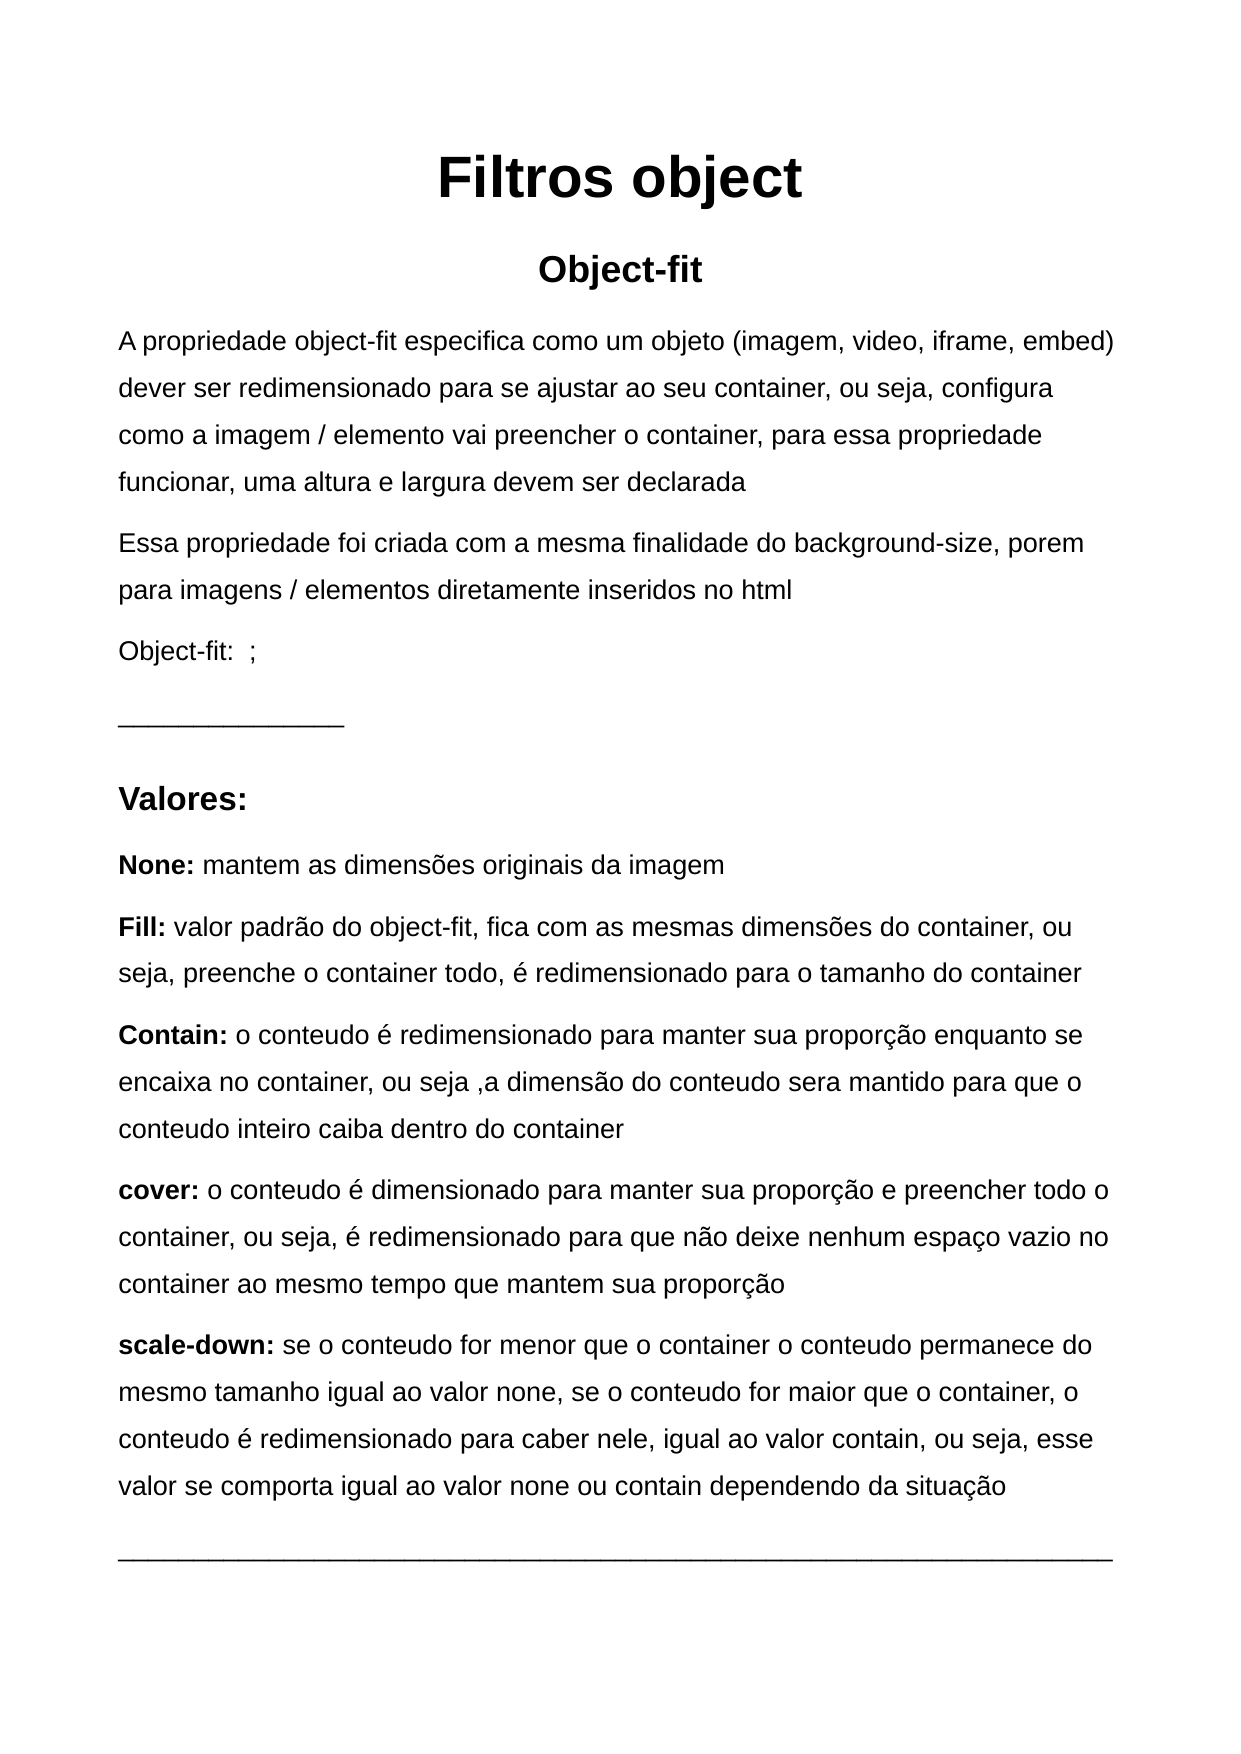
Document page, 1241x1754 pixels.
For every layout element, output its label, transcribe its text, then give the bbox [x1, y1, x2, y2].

text Fill: valor padrão do object-fit, fica com as mesmas dimensões do container, ou seja, preenche o container todo, é redimensionado para o tamanho do container [118, 911, 1122, 989]
text _______________ [118, 697, 1122, 728]
text __________________________________________________________________ [118, 1531, 1122, 1563]
subtitle Object-fit [118, 248, 1122, 291]
title Filtros object [118, 143, 1122, 210]
text A propriedade object-fit especifica como um objeto (imagem, video, iframe, embed) dever ser redimensionado para se ajustar ao seu container, ou seja, configura como a imagem / elemento vai preencher o container, para essa propriedade funcionar, uma altura e largura devem ser declarada [118, 325, 1122, 497]
subtitle Valores: [118, 779, 1122, 817]
text Contain: o conteudo é redimensionado para manter sua proporção enquanto se encaixa no container, ou seja ,a dimensão do conteudo sera mantido para que o conteudo inteiro caiba dentro do container [118, 1019, 1122, 1144]
text None: mantem as dimensões originais da imagem [118, 849, 1122, 880]
text scale-down: se o conteudo for menor que o container o conteudo permanece do mesmo tamanho igual ao valor none, se o conteudo for maior que o container, o conteudo é redimensionado para caber nele, igual ao valor contain, ou seja, esse valor se comporta igual ao valor none ou contain dependendo da situação [118, 1329, 1122, 1501]
text Essa propriedade foi criada com a mesma finalidade do background-size, porem para imagens / elementos diretamente inseridos no html [118, 527, 1122, 605]
text Object-fit: ; [118, 635, 1122, 667]
text cover: o conteudo é dimensionado para manter sua proporção e preencher todo o container, ou seja, é redimensionado para que não deixe nenhum espaço vazio no container ao mesmo tempo que mantem sua proporção [118, 1174, 1122, 1299]
